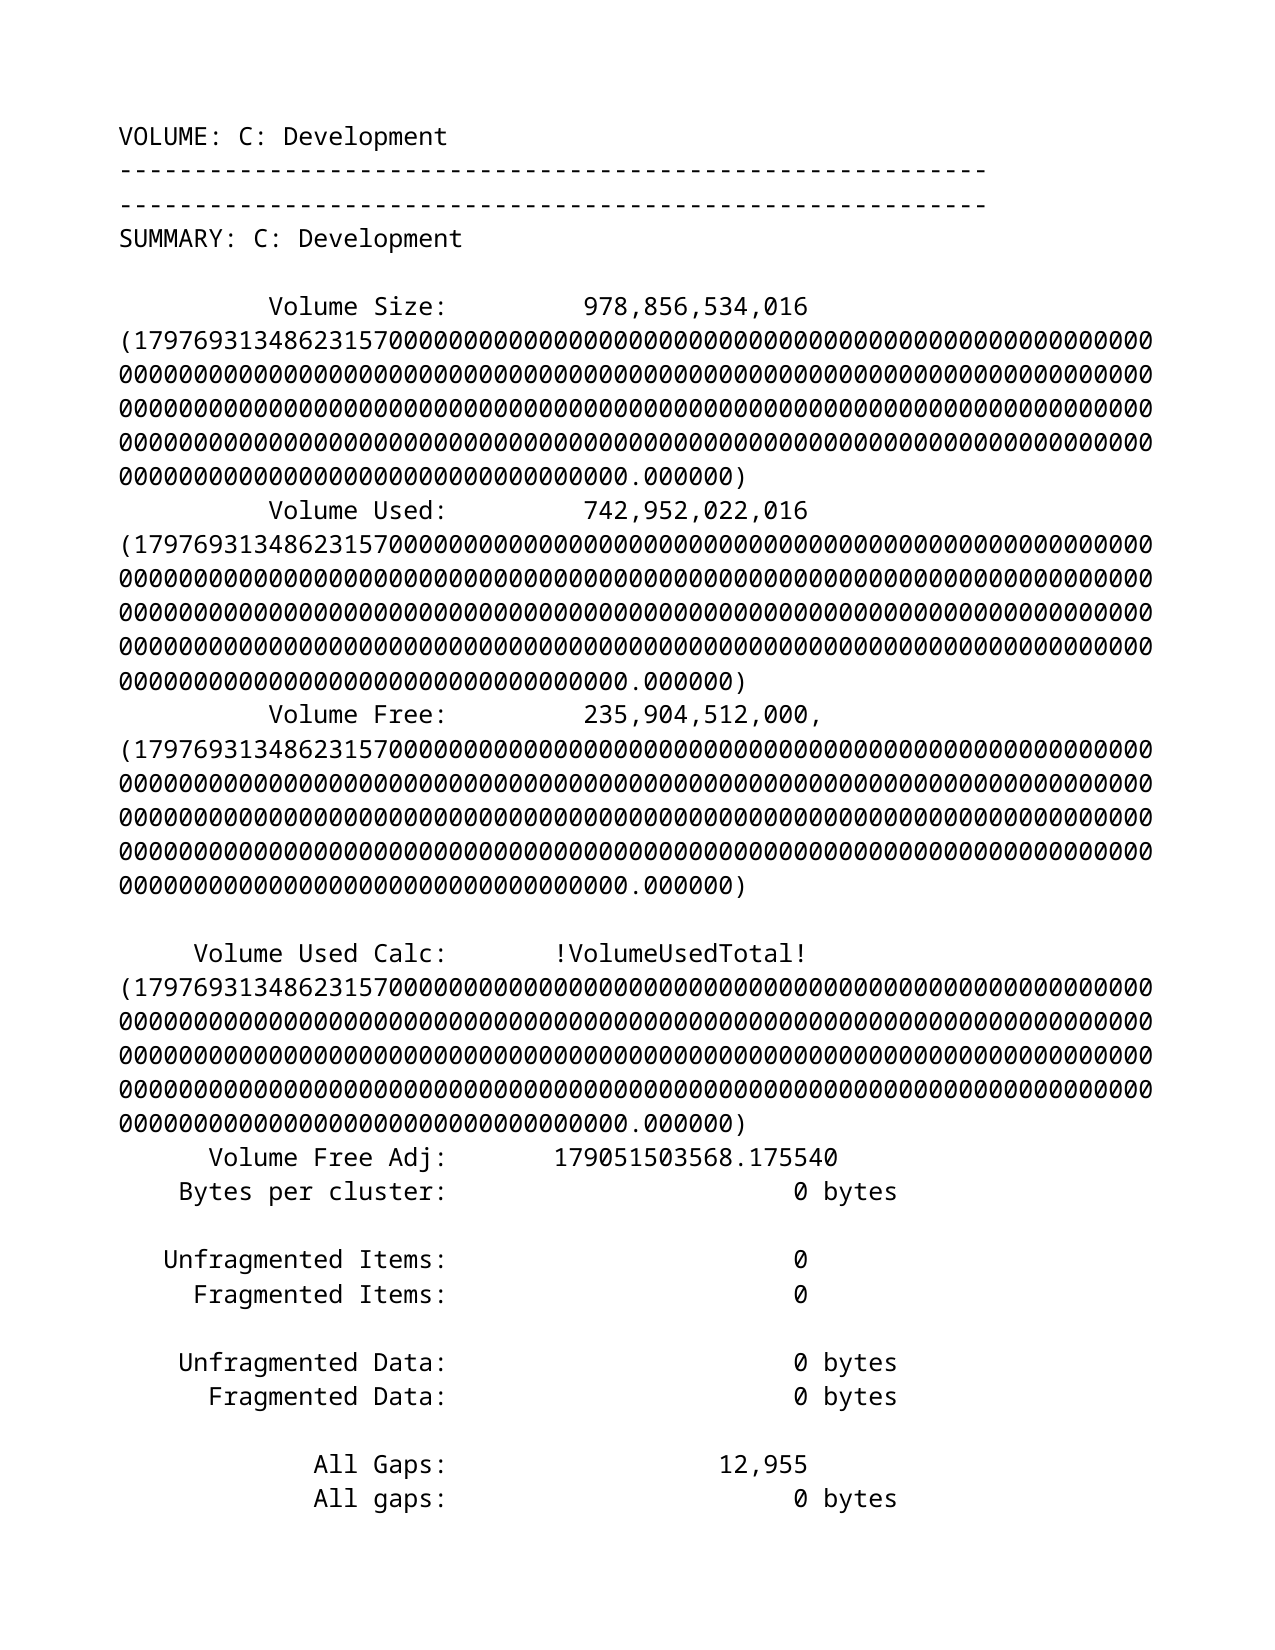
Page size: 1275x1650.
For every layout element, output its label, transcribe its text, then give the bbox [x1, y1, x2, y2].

text Volume Size: 978,856,534,016 (179769313486231570000000000000000000000000000000000000000000000000000000000000000000000000000000000000000000000000000000000000000000000000000000000000000000000000000000000000000000000000000000000000000000000000000000000000000000000000000000000000000000000000000000000000000000000000000000000000000000000000000.000000) [118, 288, 1157, 493]
text Fragmented Items: 0 [118, 1276, 1157, 1310]
text ---------------------------------------------------------- [118, 186, 1157, 220]
text SUMMARY: C: Development [118, 220, 1157, 254]
text Volume Free: 235,904,512,000, (179769313486231570000000000000000000000000000000000000000000000000000000000000000000000000000000000000000000000000000000000000000000000000000000000000000000000000000000000000000000000000000000000000000000000000000000000000000000000000000000000000000000000000000000000000000000000000000000000000000000000000000.000000) [118, 697, 1157, 902]
text Volume Used: 742,952,022,016 (179769313486231570000000000000000000000000000000000000000000000000000000000000000000000000000000000000000000000000000000000000000000000000000000000000000000000000000000000000000000000000000000000000000000000000000000000000000000000000000000000000000000000000000000000000000000000000000000000000000000000000000.000000) [118, 493, 1157, 697]
text Volume Free Adj: 179051503568.175540 [118, 1140, 1157, 1174]
text VOLUME: C: Development [118, 118, 1157, 152]
text ---------------------------------------------------------- [118, 152, 1157, 186]
text Bytes per cluster: 0 bytes [118, 1174, 1157, 1208]
text All gaps: 0 bytes [118, 1481, 1157, 1515]
text Unfragmented Data: 0 bytes [118, 1344, 1157, 1378]
text Fragmented Data: 0 bytes [118, 1378, 1157, 1412]
text Volume Used Calc: !VolumeUsedTotal! (179769313486231570000000000000000000000000000000000000000000000000000000000000000000000000000000000000000000000000000000000000000000000000000000000000000000000000000000000000000000000000000000000000000000000000000000000000000000000000000000000000000000000000000000000000000000000000000000000000000000000000000.000000) [118, 936, 1157, 1140]
text Unfragmented Items: 0 [118, 1242, 1157, 1276]
text All Gaps: 12,955 [118, 1447, 1157, 1481]
